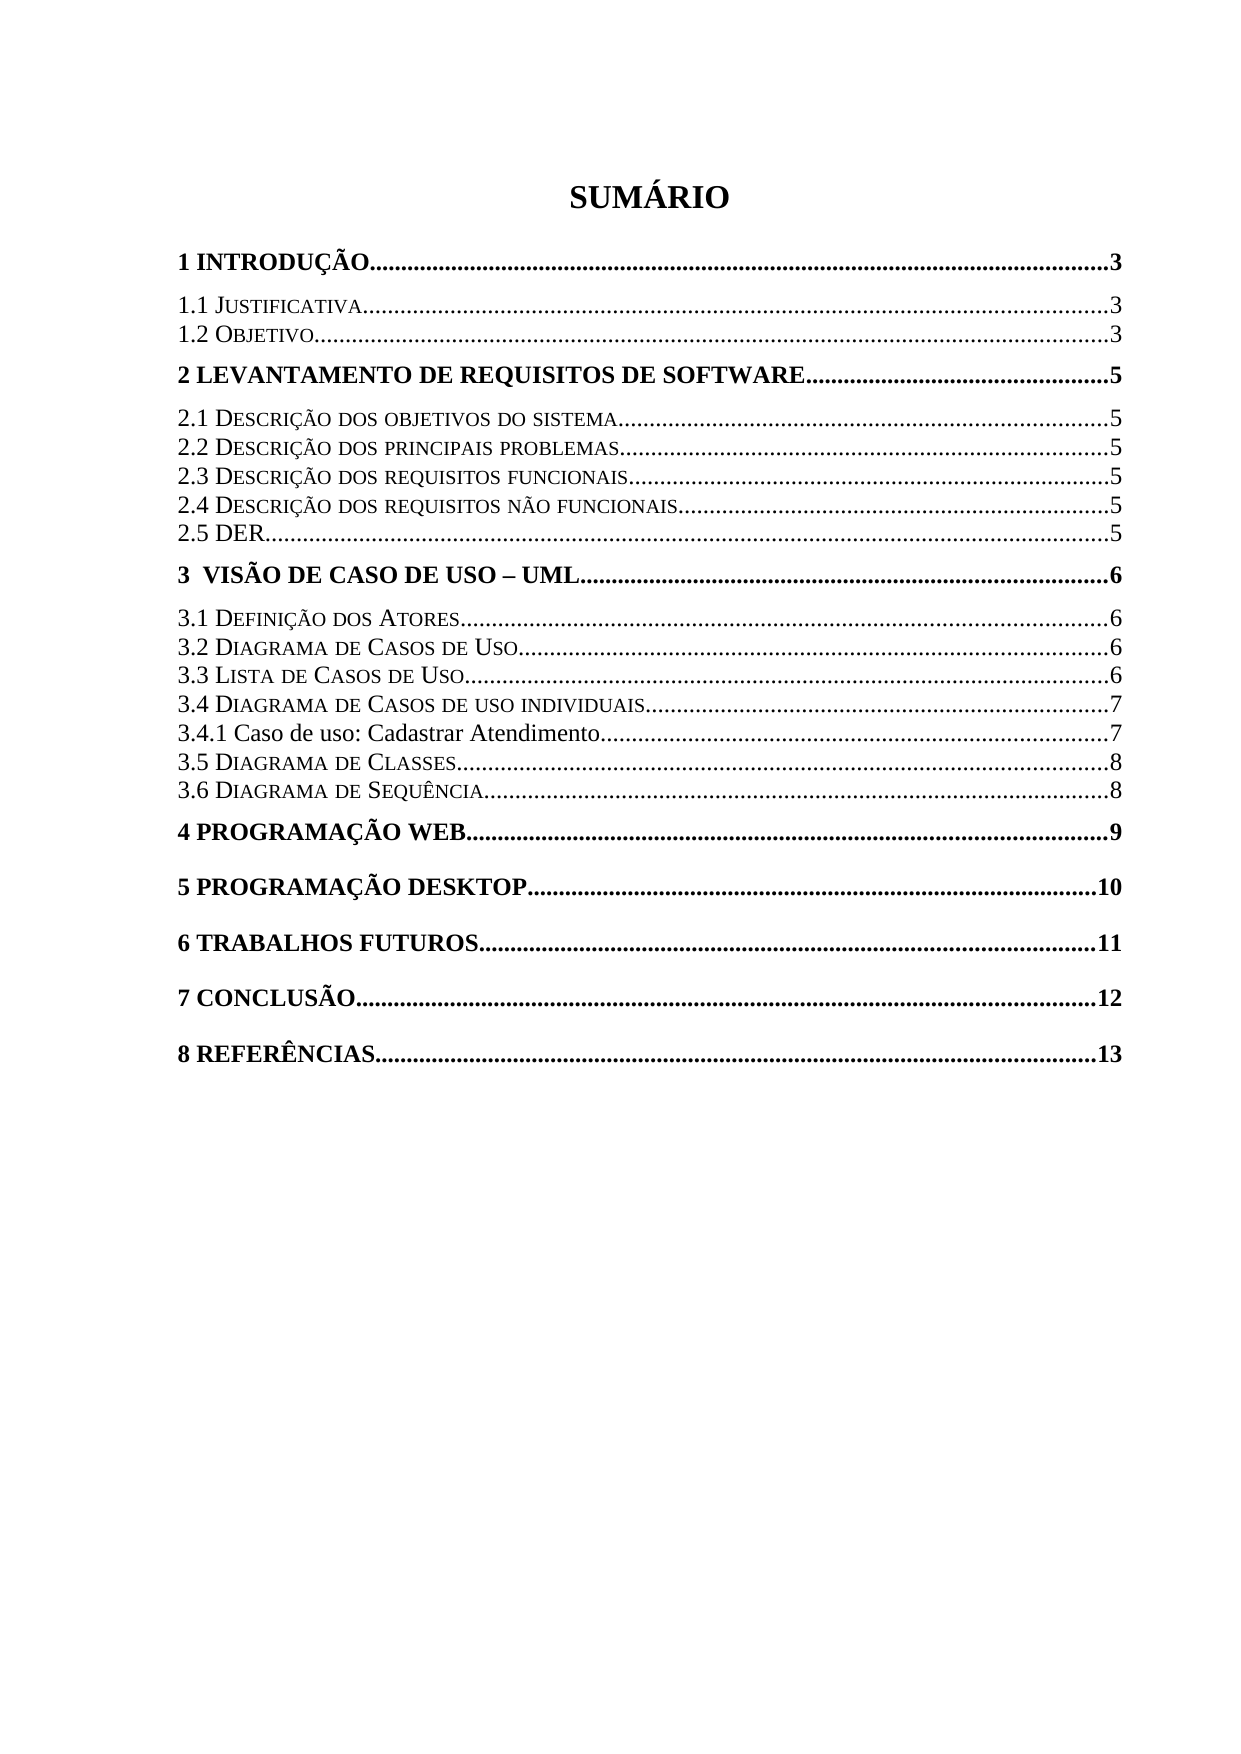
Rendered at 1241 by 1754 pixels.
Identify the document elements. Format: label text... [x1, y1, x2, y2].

text 3.4.1 Caso de uso: Cadastrar Atendimento 7 [177, 718, 1122, 747]
text 3.6 Diagrama de Sequência 8 [177, 775, 1122, 804]
text 3.3 Lista de Casos de Uso 6 [177, 660, 1122, 689]
text 2.1 Descrição dos objetivos do sistema 5 [177, 403, 1122, 432]
text 4 PROGRAMAÇÃO WEB 9 [177, 817, 1122, 845]
text 6 TRABALHOS FUTUROS 11 [177, 928, 1122, 957]
text 7 CONCLUSÃO 12 [177, 983, 1122, 1012]
text 2.4 Descrição dos requisitos não funcionais 5 [177, 490, 1122, 518]
text 2.5 DER 5 [177, 518, 1122, 547]
text 3 VISÃO DE CASO DE USO – UML 6 [177, 560, 1122, 588]
text 1.2 Objetivo 3 [177, 319, 1122, 348]
text 2.3 Descrição dos requisitos funcionais 5 [177, 461, 1122, 490]
text 2 LEVANTAMENTO DE REQUISITOS DE SOFTWARE 5 [177, 360, 1122, 389]
text 1 INTRODUÇÃO 3 [177, 247, 1122, 276]
text 1.1 Justificativa 3 [177, 290, 1122, 319]
text 5 PROGRAMAÇÃO DESKTOP 10 [177, 872, 1122, 901]
text 2.2 Descrição dos principais problemas 5 [177, 432, 1122, 461]
text 3.1 Definição dos Atores 6 [177, 603, 1122, 632]
subtitle SUMÁRIO [177, 177, 1122, 216]
text 3.4 Diagrama de Casos de uso individuais 7 [177, 689, 1122, 718]
text 8 REFERÊNCIAS 13 [177, 1039, 1122, 1068]
text 3.2 Diagrama de Casos de Uso 6 [177, 632, 1122, 660]
text 3.5 Diagrama de Classes 8 [177, 747, 1122, 775]
